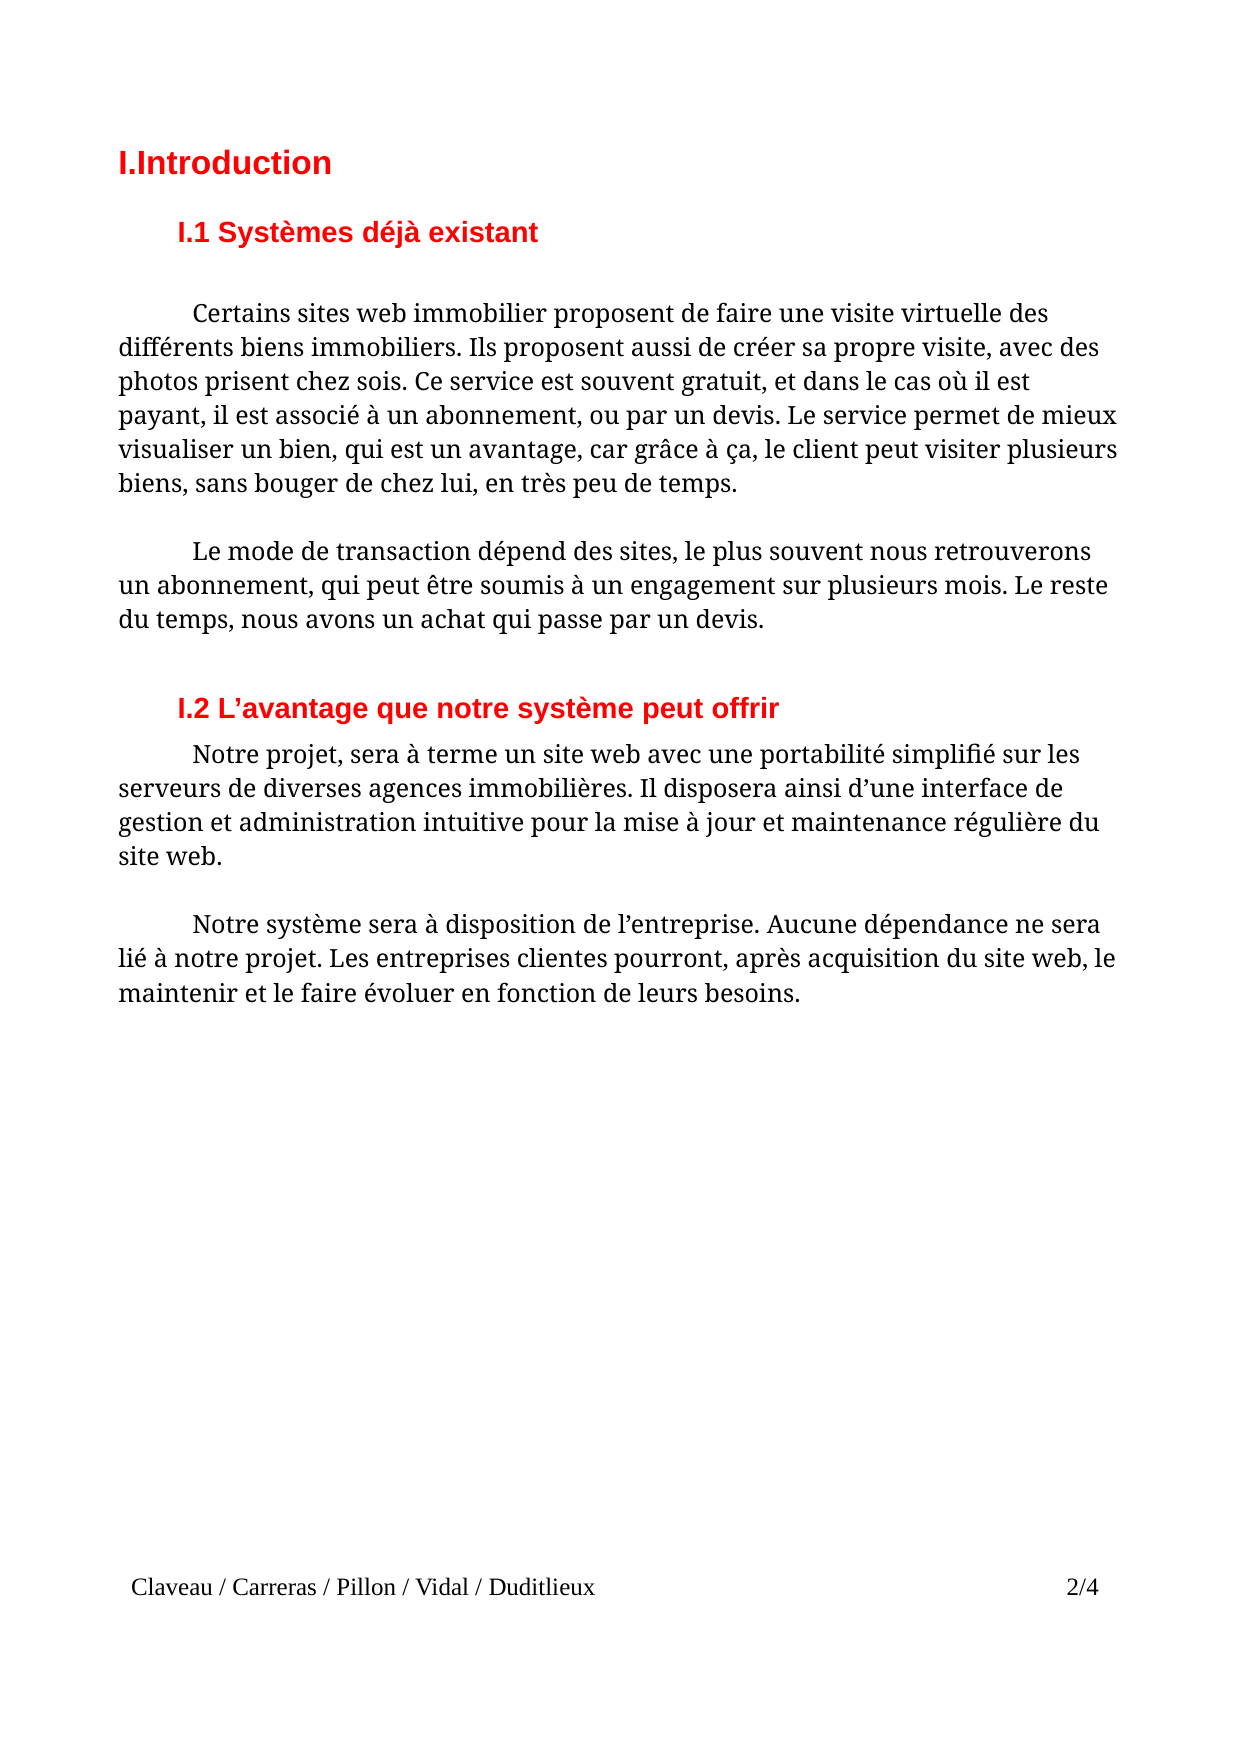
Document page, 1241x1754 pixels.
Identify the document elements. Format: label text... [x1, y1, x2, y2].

text Le mode de transaction dépend des sites, le plus souvent nous retrouverons un abonnement, qui peut être soumis à un engagement sur plusieurs mois. Le reste du temps, nous avons un achat qui passe par un devis. [118, 534, 1122, 636]
text Notre projet, sera à terme un site web avec une portabilité simplifié sur les serveurs de diverses agences immobilières. Il disposera ainsi d’une interface de gestion et administration intuitive pour la mise à jour et maintenance régulière du site web. [118, 737, 1122, 873]
subtitle I.2 L’avantage que notre système peut offrir [177, 691, 1122, 724]
text Certains sites web immobilier proposent de faire une visite virtuelle des différents biens immobiliers. Ils proposent aussi de créer sa propre visite, avec des photos prisent chez sois. Ce service est souvent gratuit, et dans le cas où il est payant, il est associé à un abonnement, ou par un devis. Le service permet de mieux visualiser un bien, qui est un avantage, car grâce à ça, le client peut visiter plusieurs biens, sans bouger de chez lui, en très peu de temps. [118, 295, 1122, 499]
subtitle I.1 Systèmes déjà existant [177, 215, 1122, 249]
subtitle I.Introduction [118, 143, 1122, 182]
text Notre système sera à disposition de l’entreprise. Aucune dépendance ne sera lié à notre projet. Les entreprises clientes pourront, après acquisition du site web, le maintenir et le faire évoluer en fonction de leurs besoins. [118, 907, 1122, 1009]
